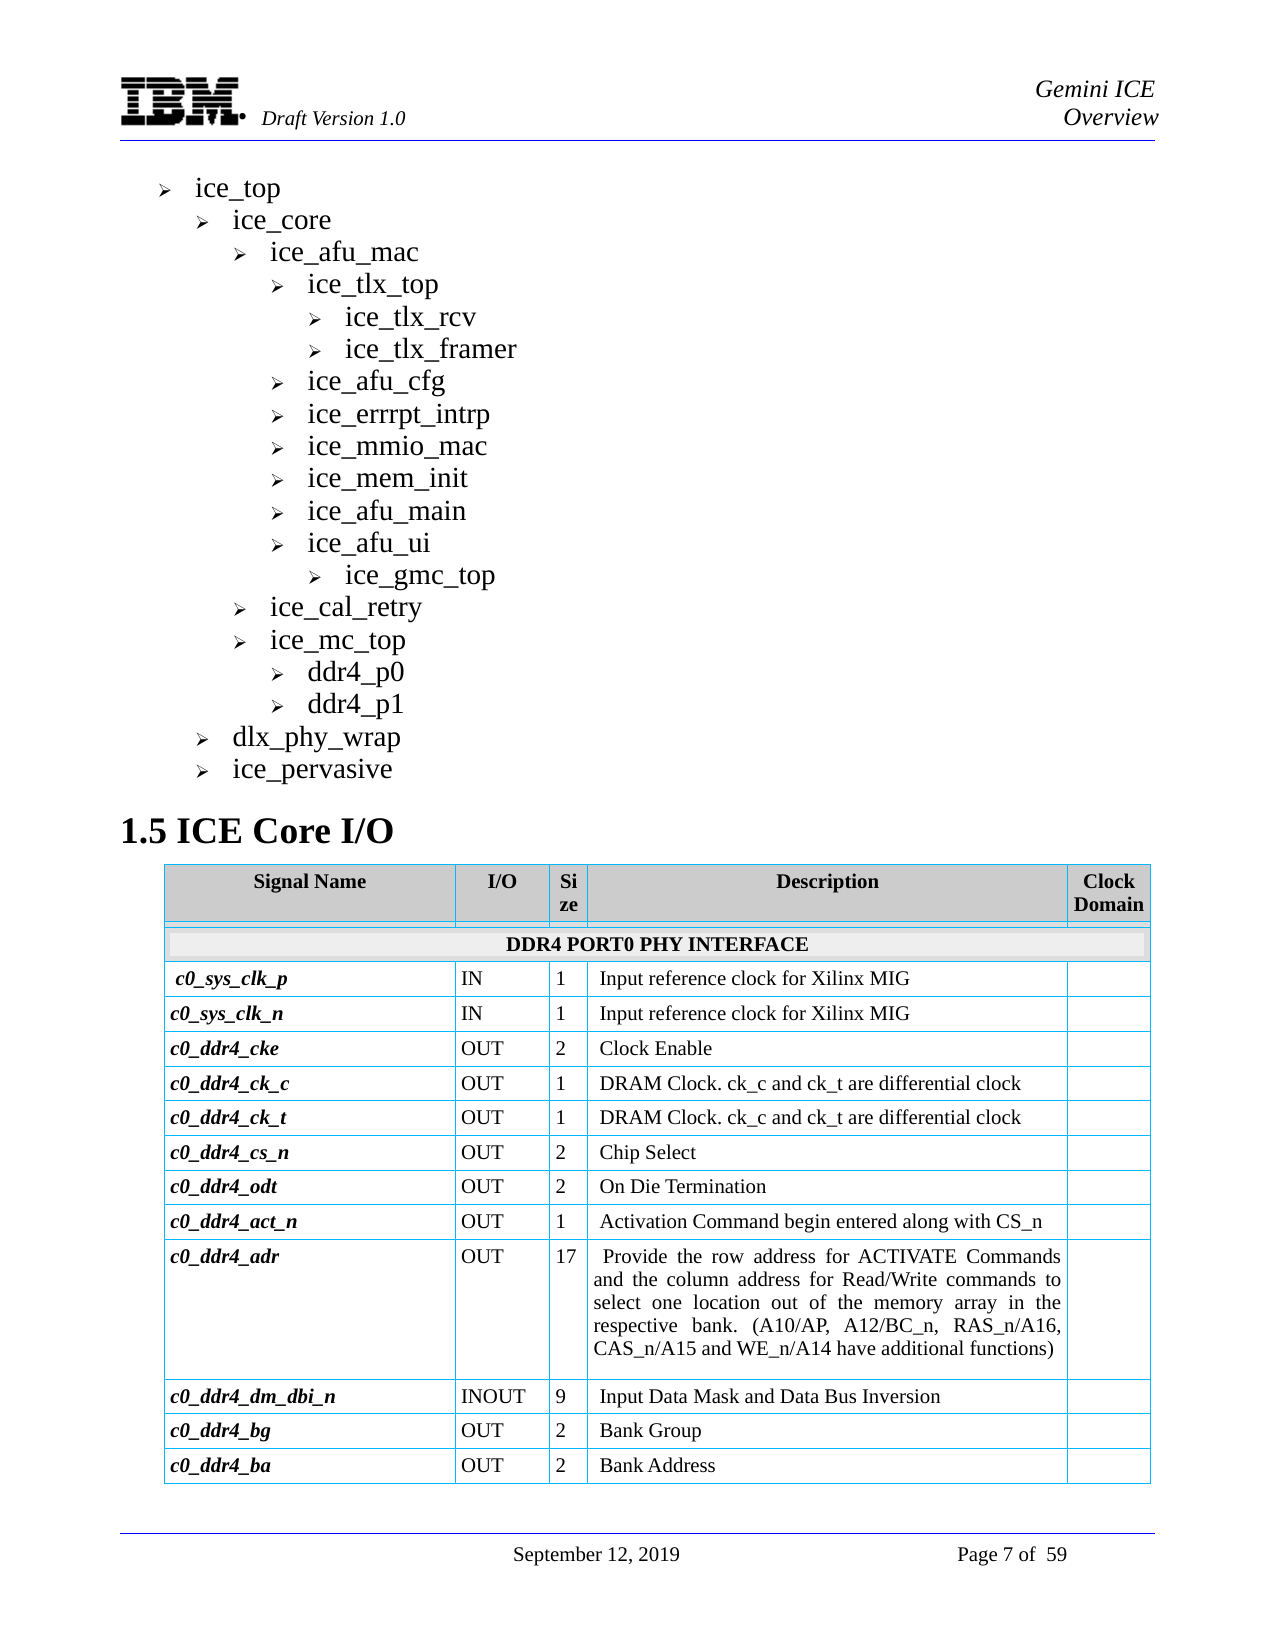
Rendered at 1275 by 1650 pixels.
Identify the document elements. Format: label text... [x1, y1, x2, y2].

table_cell [1068, 1449, 1150, 1483]
table_cell [1068, 1101, 1150, 1135]
table_cell Chip Select [588, 1136, 1067, 1169]
list ice_afu_main [270, 494, 1155, 526]
table_cell [588, 922, 1067, 927]
table_cell c0_sys_clk_p [165, 962, 455, 996]
list ice_mc_top [232, 623, 1155, 655]
table_cell OUT [456, 1414, 549, 1448]
list ice_mem_init [270, 462, 1155, 494]
table_cell c0_ddr4_ba [165, 1449, 455, 1483]
list ice_afu_mac [232, 236, 1155, 268]
table_cell [165, 922, 455, 927]
table_header Signal Name [165, 865, 455, 921]
table_cell 2 [550, 1032, 587, 1066]
list ice_afu_ui [270, 526, 1155, 558]
list ice_tlx_top [270, 268, 1155, 300]
list ice_afu_cfg [270, 365, 1155, 397]
table_cell DDR4 PORT0 PHY INTERFACE [165, 928, 1150, 961]
table_cell IN [456, 962, 549, 996]
table_cell Clock Enable [588, 1032, 1067, 1066]
table_cell Input reference clock for Xilinx MIG [588, 997, 1067, 1031]
table_cell OUT [456, 1205, 549, 1239]
table_cell c0_ddr4_adr [165, 1240, 455, 1379]
table_cell 1 [550, 1101, 587, 1135]
list ice_tlx_rcv [307, 300, 1155, 332]
table_cell c0_ddr4_ck_t [165, 1101, 455, 1135]
table_cell 1 [550, 1067, 587, 1100]
table_cell [1068, 1205, 1150, 1239]
list ice_top [157, 171, 1155, 203]
table_cell [1068, 1240, 1150, 1379]
table_cell [1068, 962, 1150, 996]
table_cell 2 [550, 1171, 587, 1204]
table_cell [1068, 1067, 1150, 1100]
table_cell OUT [456, 1240, 549, 1379]
list ice_tlx_framer [307, 332, 1155, 365]
table_header Size [550, 865, 587, 921]
table_cell OUT [456, 1067, 549, 1100]
table_cell [1068, 1414, 1150, 1448]
table_cell Bank Group [588, 1414, 1067, 1448]
table_cell 2 [550, 1449, 587, 1483]
table_cell c0_ddr4_bg [165, 1414, 455, 1448]
table_cell c0_ddr4_odt [165, 1171, 455, 1204]
table_cell [1068, 1032, 1150, 1066]
table_cell OUT [456, 1171, 549, 1204]
list ice_errrpt_intrp [270, 397, 1155, 429]
picture [120, 76, 240, 127]
list ice_cal_retry [232, 591, 1155, 623]
table_cell c0_ddr4_ck_c [165, 1067, 455, 1100]
table_cell Provide the row address for ACTIVATE Commands and the column address for Read/Write commands to select one location out of the memory array in the respective bank. (A10/AP, A12/BC_n, RAS_n/A16, CAS_n/A15 and WE_n/A14 have additional functions) [588, 1240, 1067, 1379]
table_cell 1 [550, 1205, 587, 1239]
table_header I/O [456, 865, 549, 921]
table_cell 1 [550, 962, 587, 996]
list ice_core [195, 203, 1155, 236]
table_cell DRAM Clock. ck_c and ck_t are differential clock [588, 1101, 1067, 1135]
table_cell Input Data Mask and Data Bus Inversion [588, 1380, 1067, 1413]
table_cell 17 [550, 1240, 587, 1379]
table_cell Bank Address [588, 1449, 1067, 1483]
table_cell [1068, 1380, 1150, 1413]
table_cell INOUT [456, 1380, 549, 1413]
table_cell [1068, 997, 1150, 1031]
table_cell OUT [456, 1032, 549, 1066]
table_cell [1068, 1136, 1150, 1169]
table_cell IN [456, 997, 549, 1031]
table_cell c0_ddr4_act_n [165, 1205, 455, 1239]
table_header Clock Domain [1068, 865, 1150, 921]
table_cell [1068, 1171, 1150, 1204]
subtitle ICE Core I/O [120, 809, 1155, 851]
list ice_mmio_mac [270, 429, 1155, 462]
table_cell c0_ddr4_dm_dbi_n [165, 1380, 455, 1413]
table_cell OUT [456, 1101, 549, 1135]
list ddr4_p1 [270, 688, 1155, 720]
list ddr4_p0 [270, 655, 1155, 688]
table_cell c0_ddr4_cke [165, 1032, 455, 1066]
table_cell c0_sys_clk_n [165, 997, 455, 1031]
table_cell OUT [456, 1449, 549, 1483]
list dlx_phy_wrap [195, 720, 1155, 752]
table_cell 1 [550, 997, 587, 1031]
table_header Description [588, 865, 1067, 921]
table_cell Input reference clock for Xilinx MIG [588, 962, 1067, 996]
list ice_pervasive [195, 752, 1155, 784]
table_cell 9 [550, 1380, 587, 1413]
table_cell DRAM Clock. ck_c and ck_t are differential clock [588, 1067, 1067, 1100]
table_cell 2 [550, 1414, 587, 1448]
table_cell Activation Command begin entered along with CS_n [588, 1205, 1067, 1239]
table_cell 2 [550, 1136, 587, 1169]
list ice_gmc_top [307, 558, 1155, 591]
table_cell c0_ddr4_cs_n [165, 1136, 455, 1169]
table_cell On Die Termination [588, 1171, 1067, 1204]
table_cell OUT [456, 1136, 549, 1169]
